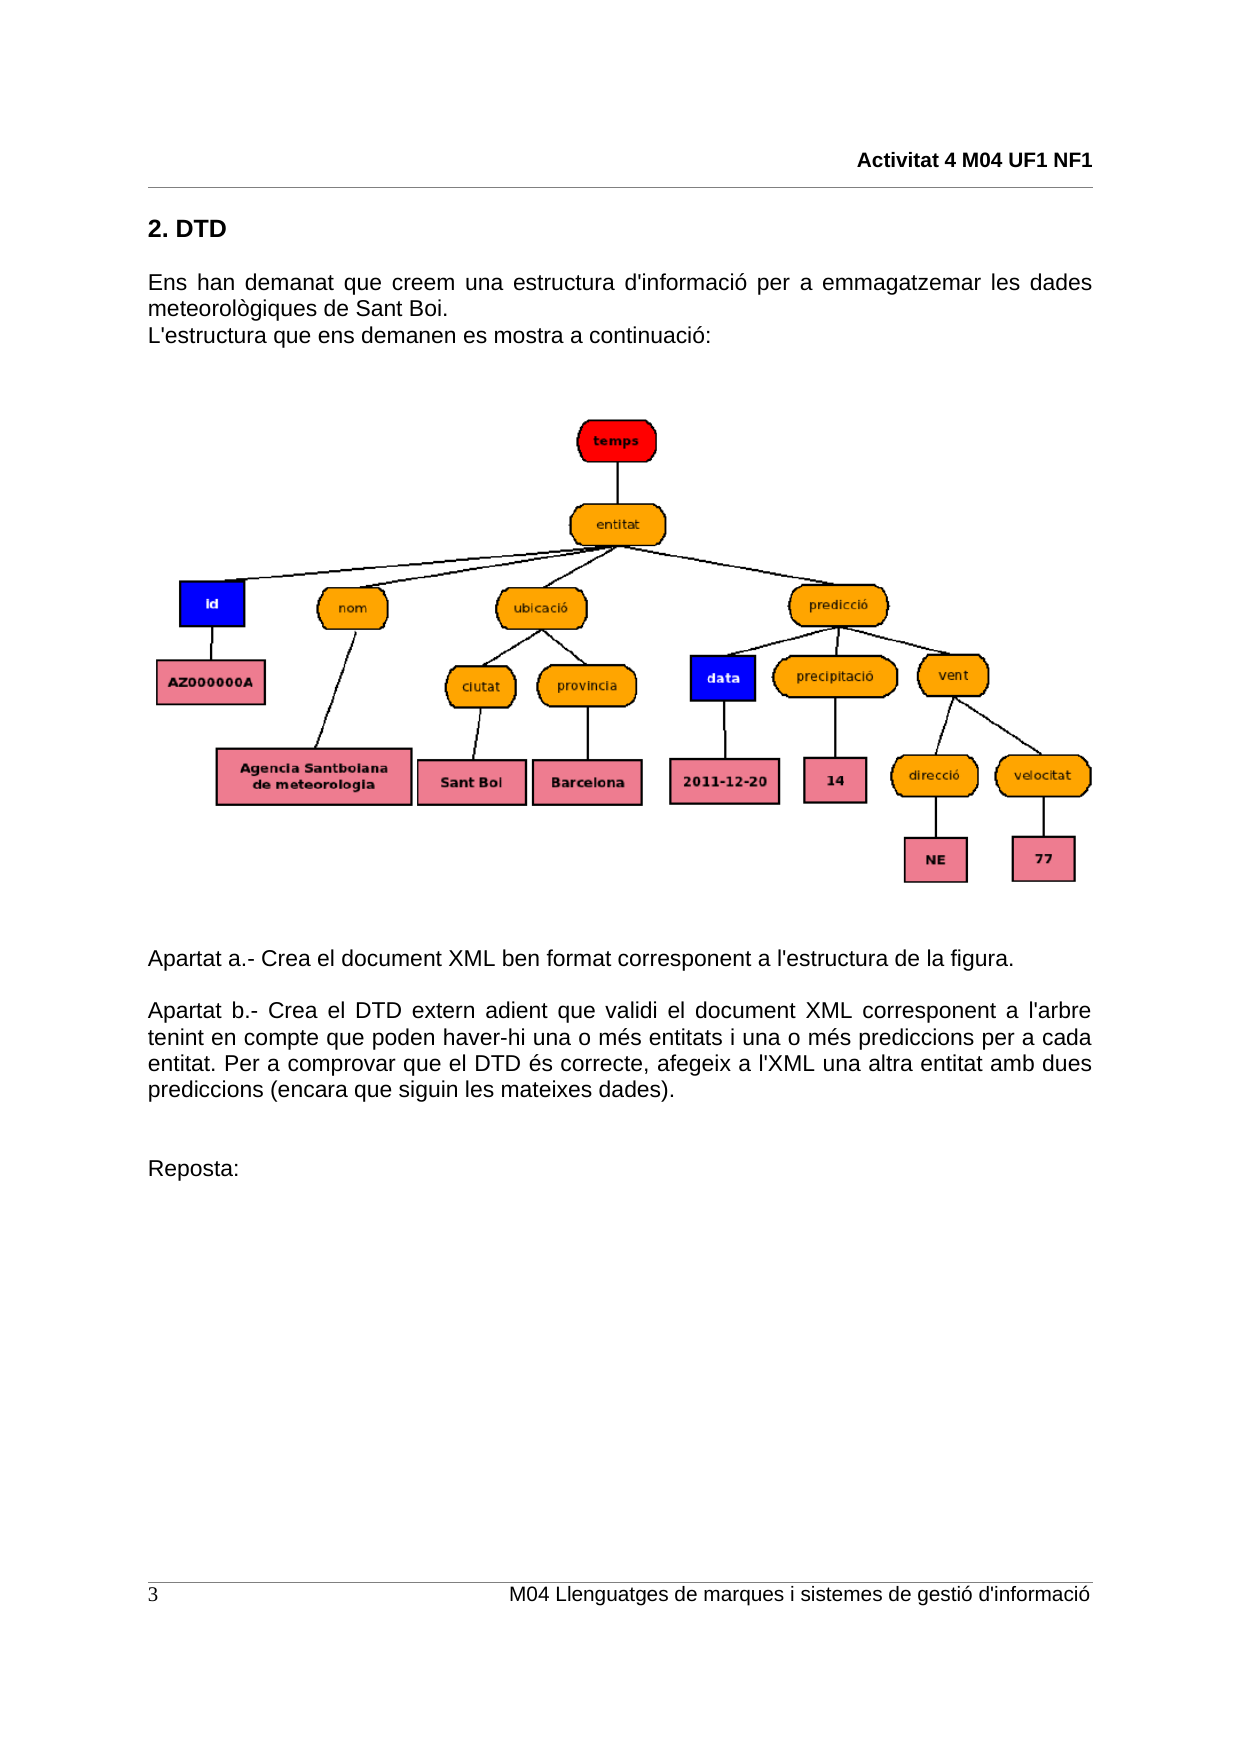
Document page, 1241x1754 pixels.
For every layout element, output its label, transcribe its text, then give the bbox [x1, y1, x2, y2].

text Apartat b.- Crea el DTD extern adient que validi el document XML corresponent a l'arbre tenint en compte que poden haver-hi una o més entitats i una o més prediccions per a cada entitat. Per a comprovar que el DTD és correcte, afegeix a l'XML una altra entitat amb dues prediccions (encara que siguin les mateixes dades). [148, 997, 1093, 1103]
text 2. DTD [148, 214, 1093, 242]
text Apartat a.- Crea el document XML ben format corresponent a l'estructura de la figura. [148, 944, 1093, 971]
text Ens han demanat que creem una estructura d'informació per a emmagatzemar les dades meteorològiques de Sant Boi. [148, 269, 1093, 322]
picture [147, 399, 1093, 892]
text Reposta: [148, 1155, 1093, 1182]
text L'estructura que ens demanen es mostra a continuació: [148, 322, 1093, 348]
